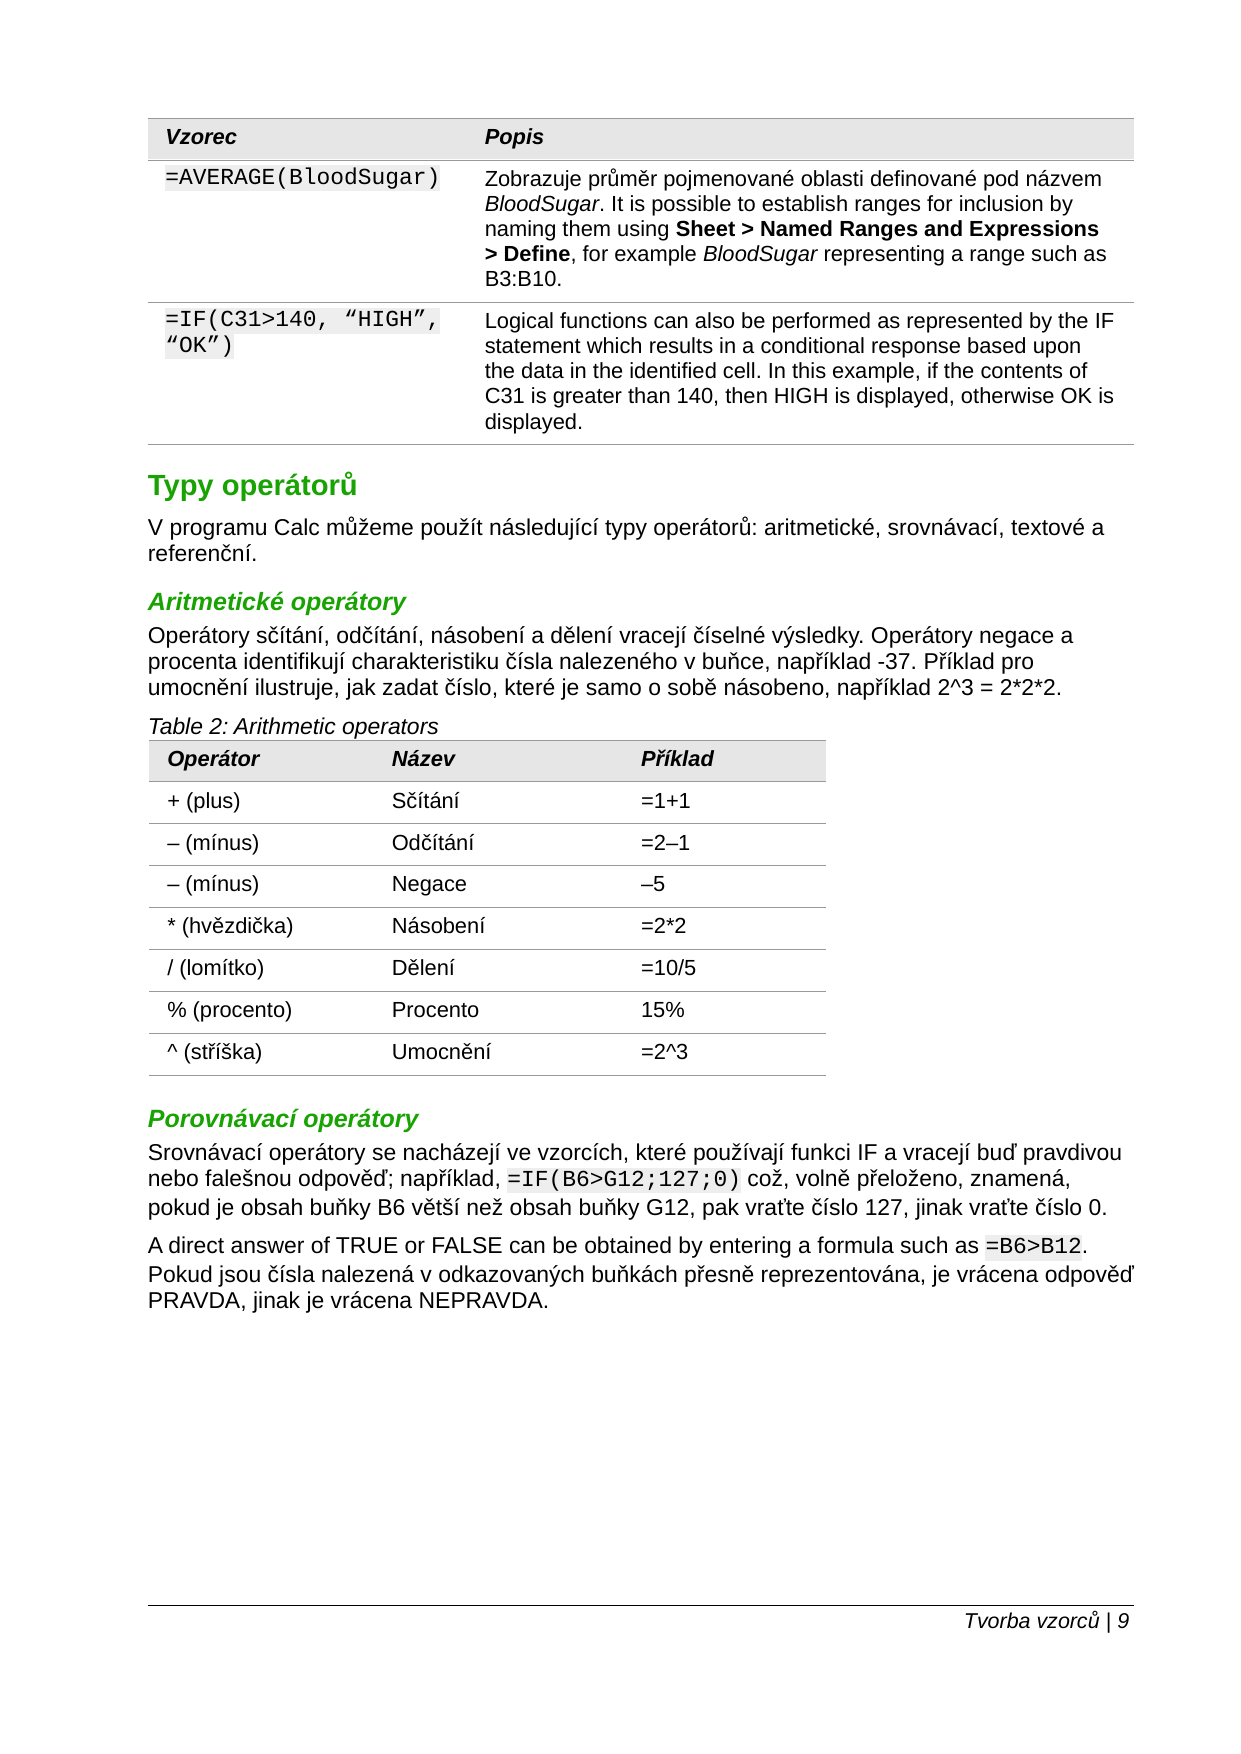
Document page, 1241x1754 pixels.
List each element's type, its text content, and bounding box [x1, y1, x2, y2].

table_cell Logical functions can also be performed as represented by the IF statement which results in a conditional response based upon the data in the identified cell. In this example, if the contents of C31 is greater than 140, then HIGH is displayed, otherwise OK is displayed. [467, 303, 1134, 444]
table_cell Negace [374, 866, 623, 907]
subtitle Aritmetické operátory [148, 587, 1134, 616]
table_cell =2^3 [623, 1034, 826, 1074]
table_cell –5 [623, 866, 826, 907]
table_cell 15% [623, 992, 826, 1033]
table_cell Dělení [374, 950, 623, 991]
table_cell * (hvězdička) [149, 908, 374, 949]
table_cell =1+1 [623, 782, 826, 823]
text V programu Calc můžeme použít následující typy operátorů: aritmetické, srovnávací, textové a referenční. [148, 514, 1134, 566]
table_cell Odčítání [374, 824, 623, 865]
subtitle Porovnávací operátory [148, 1104, 1134, 1133]
table_header Název [374, 741, 623, 781]
table_cell =2*2 [623, 908, 826, 949]
text Srovnávací operátory se nacházejí ve vzorcích, které používají funkci IF a vracejí buď pravdivou nebo falešnou odpověď; například, =IF(B6>G12;127;0) což, volně přeloženo, znamená, pokud je obsah buňky B6 větší než obsah buňky G12, pak vraťte číslo 127, jinak vraťte číslo 0. [148, 1139, 1134, 1220]
table_header Operátor [149, 741, 374, 781]
text A direct answer of TRUE or FALSE can be obtained by entering a formula such as =B6>B12. Pokud jsou čísla nalezená v odkazovaných buňkách přesně reprezentována, je vrácena odpověď PRAVDA, jinak je vrácena NEPRAVDA. [148, 1232, 1134, 1313]
table_cell =IF(C31>140, “HIGH”, “OK”) [148, 303, 467, 444]
text Operátory sčítání, odčítání, násobení a dělení vracejí číselné výsledky. Operátory negace a procenta identifikují charakteristiku čísla nalezeného v buňce, například -37. Příklad pro umocnění ilustruje, jak zadat číslo, které je samo o sobě násobeno, například 2^3 = 2*2*2. [148, 622, 1134, 701]
table_cell / (lomítko) [149, 950, 374, 991]
table_cell + (plus) [149, 782, 374, 823]
table_cell =AVERAGE(BloodSugar) [148, 161, 467, 302]
table_cell Zobrazuje průměr pojmenované oblasti definované pod názvem BloodSugar. It is possible to establish ranges for inclusion by naming them using Sheet > Named Ranges and Expressions > Define, for example BloodSugar representing a range such as B3:B10. [467, 161, 1134, 302]
table_cell Násobení [374, 908, 623, 949]
table_cell Umocnění [374, 1034, 623, 1074]
table_cell Procento [374, 992, 623, 1033]
table_cell =2–1 [623, 824, 826, 865]
text Table 2: Arithmetic operators [148, 713, 1134, 739]
table_cell – (mínus) [149, 866, 374, 907]
table_cell =10/5 [623, 950, 826, 991]
table_cell ^ (stříška) [149, 1034, 374, 1074]
table_cell % (procento) [149, 992, 374, 1033]
table_header Vzorec [148, 119, 467, 159]
table_header Popis [467, 119, 1134, 159]
subtitle Typy operátorů [148, 468, 1134, 502]
table_cell Sčítání [374, 782, 623, 823]
table_cell – (mínus) [149, 824, 374, 865]
table_header Příklad [623, 741, 826, 781]
